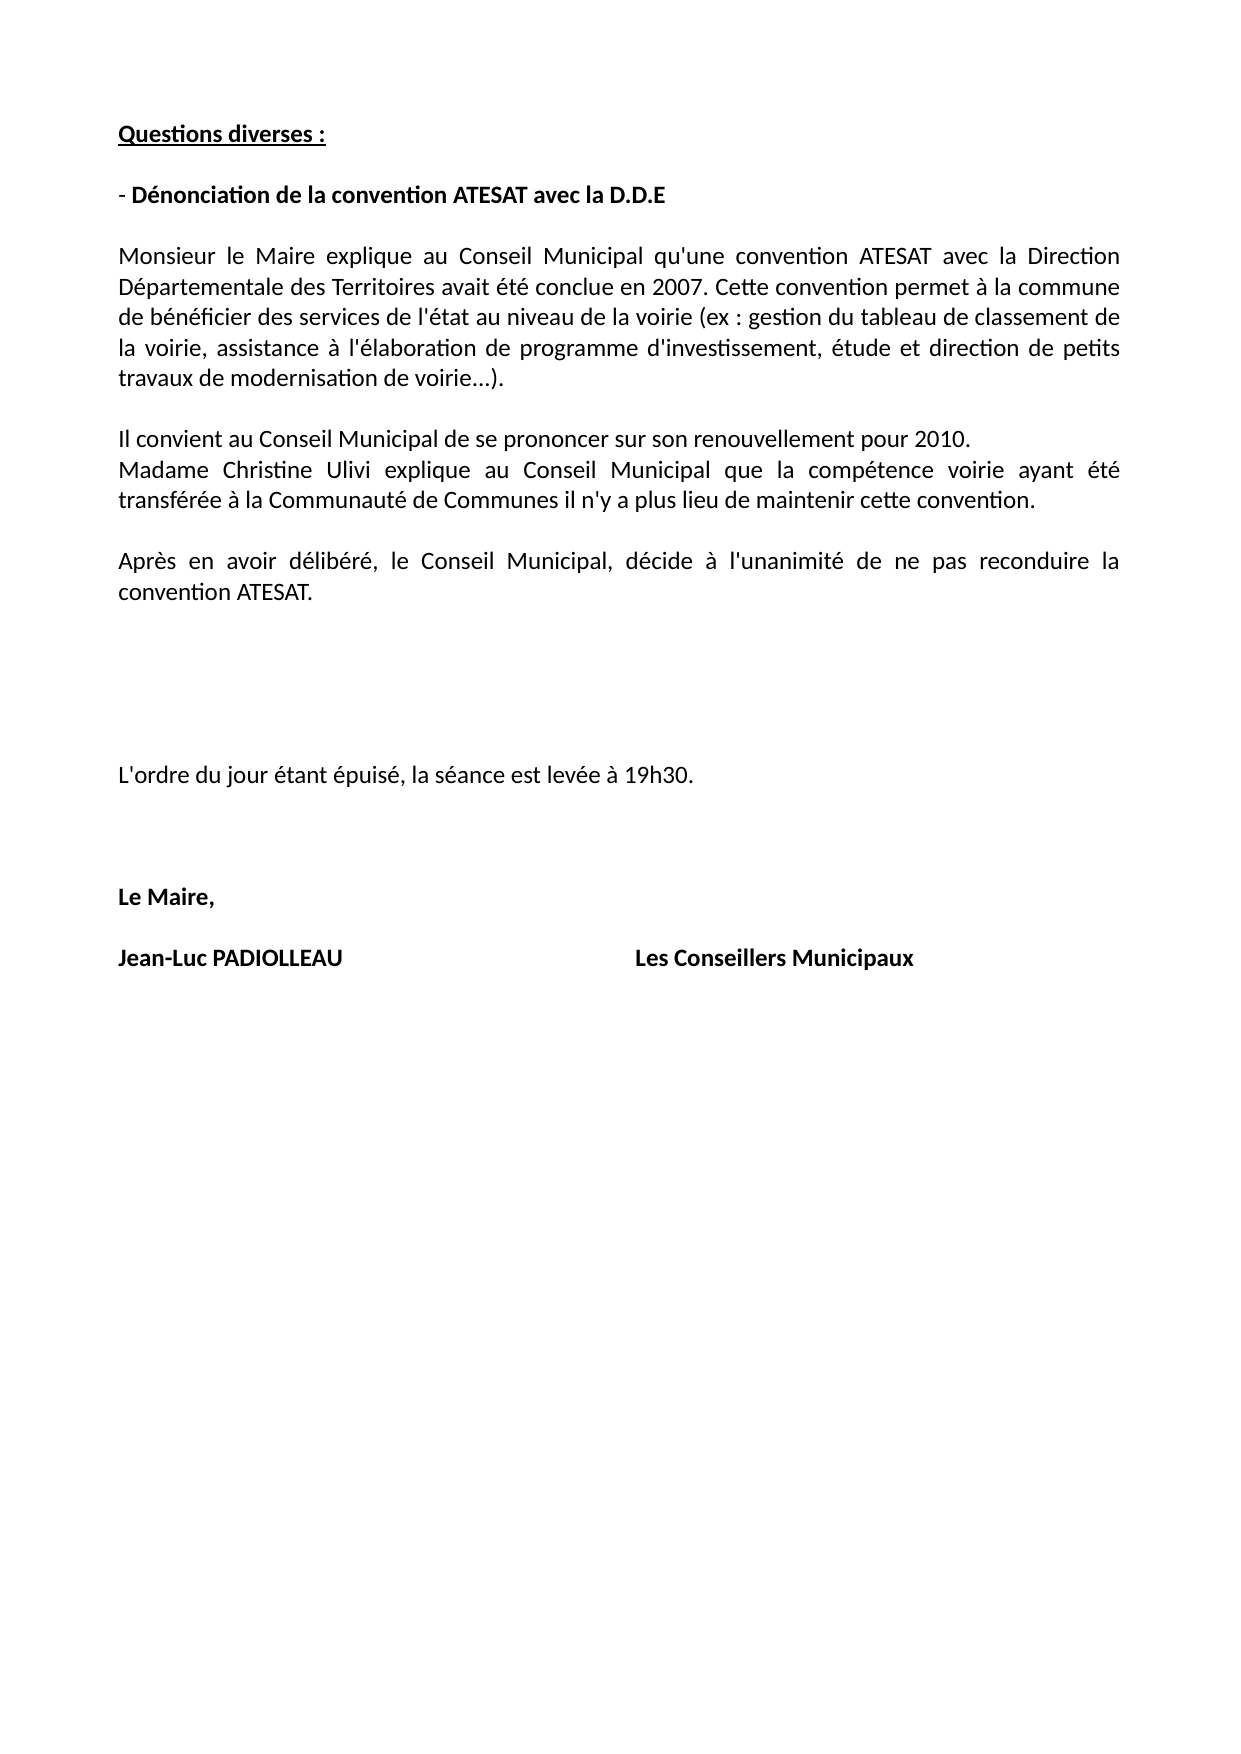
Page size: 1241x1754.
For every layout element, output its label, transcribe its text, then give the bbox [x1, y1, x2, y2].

text Après en avoir délibéré, le Conseil Municipal, décide à l'unanimité de ne pas reconduire la convention ATESAT. [118, 545, 1122, 606]
text Questions diverses : [118, 118, 1122, 149]
text Jean-Luc PADIOLLEAU Les Conseillers Municipaux [118, 942, 1122, 973]
text Madame Christine Ulivi explique au Conseil Municipal que la compétence voirie ayant été transférée à la Communauté de Communes il n'y a plus lieu de maintenir cette convention. [118, 454, 1122, 515]
text L'ordre du jour étant épuisé, la séance est levée à 19h30. [118, 759, 1123, 789]
text Monsieur le Maire explique au Conseil Municipal qu'une convention ATESAT avec la Direction Départementale des Territoires avait été conclue en 2007. Cette convention permet à la commune de bénéficier des services de l'état au niveau de la voirie (ex : gestion du tableau de classement de la voirie, assistance à l'élaboration de programme d'investissement, étude et direction de petits travaux de modernisation de voirie...). [118, 240, 1122, 393]
text - Dénonciation de la convention ATESAT avec la D.D.E [118, 179, 1122, 210]
text Le Maire, [118, 881, 1122, 912]
text Il convient au Conseil Municipal de se prononcer sur son renouvellement pour 2010. [118, 423, 1122, 454]
